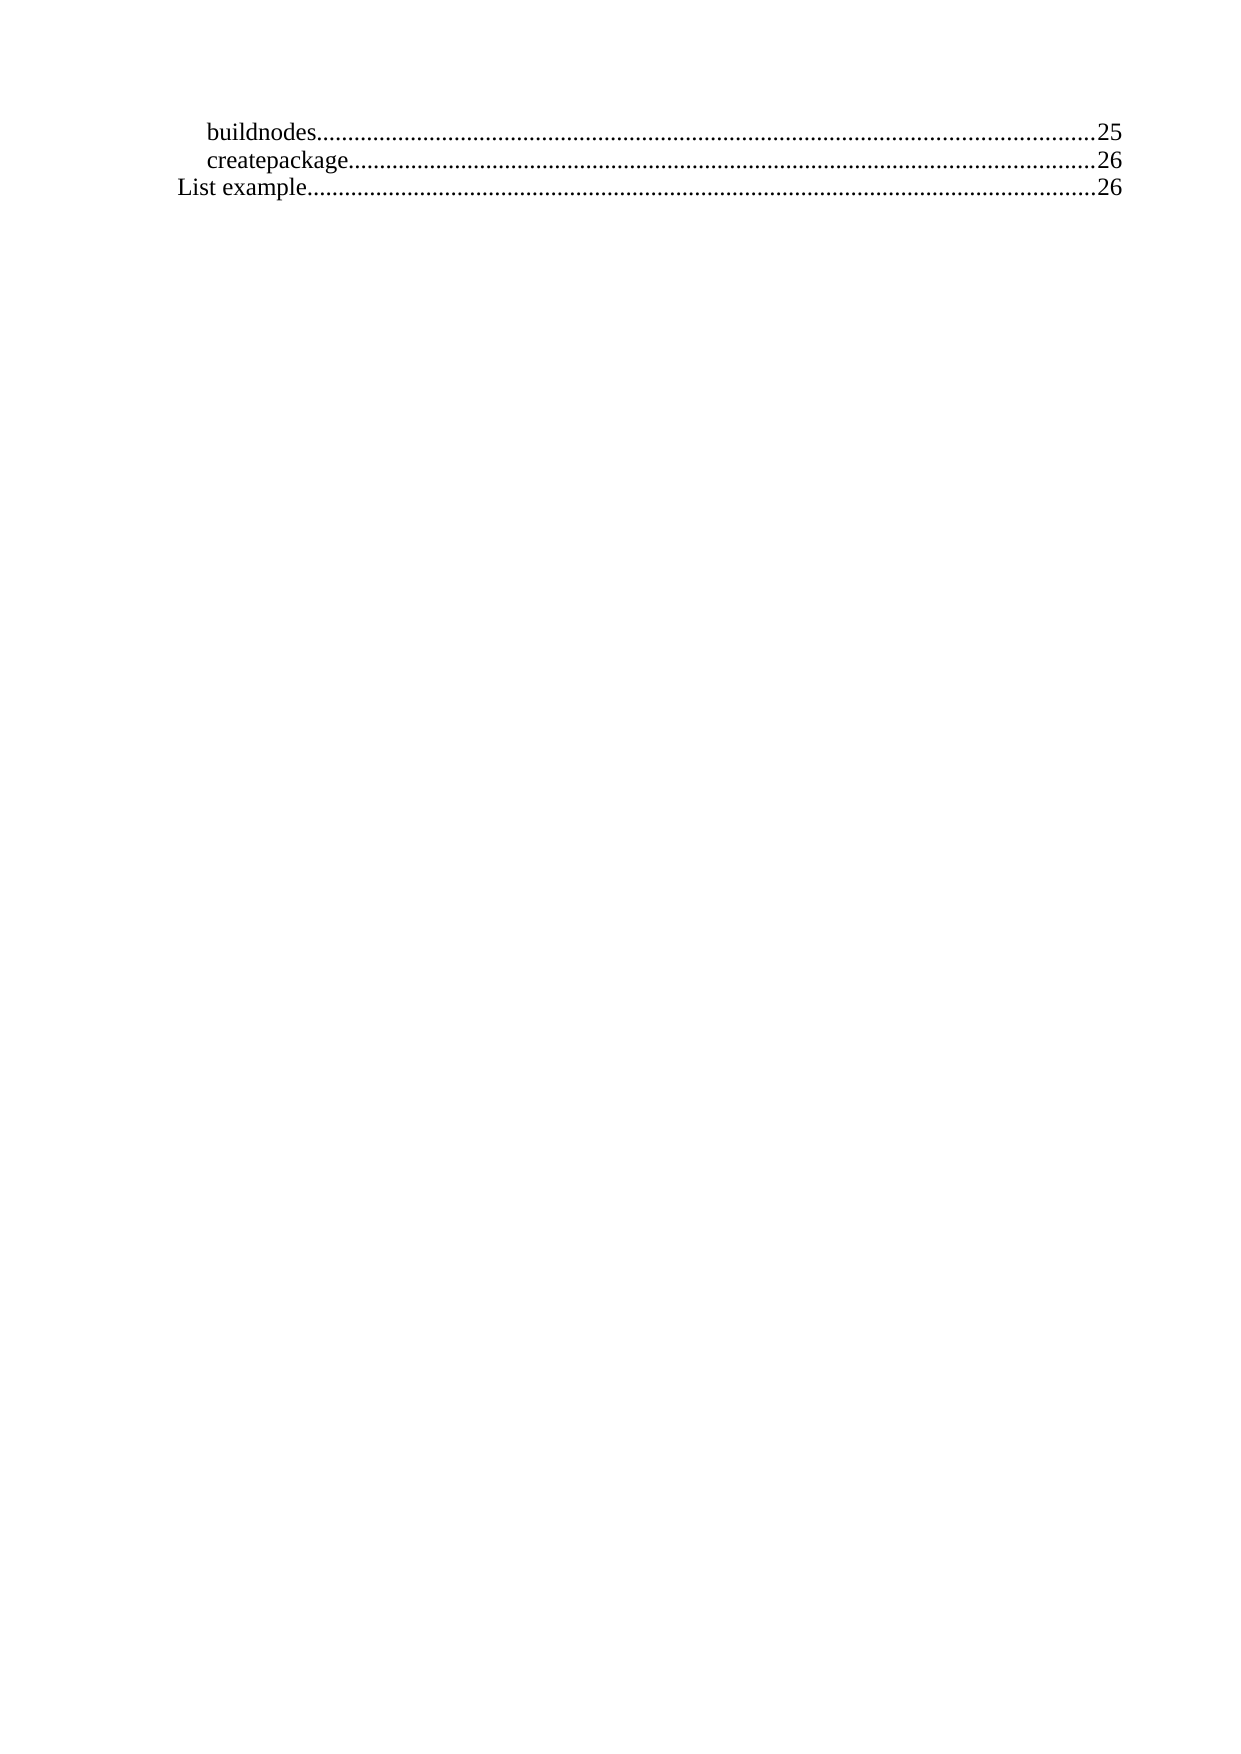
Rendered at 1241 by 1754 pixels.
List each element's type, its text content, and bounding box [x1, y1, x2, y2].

text buildnodes 25 [207, 118, 1122, 146]
text createpackage 26 [207, 146, 1122, 173]
text List example 26 [177, 173, 1122, 201]
